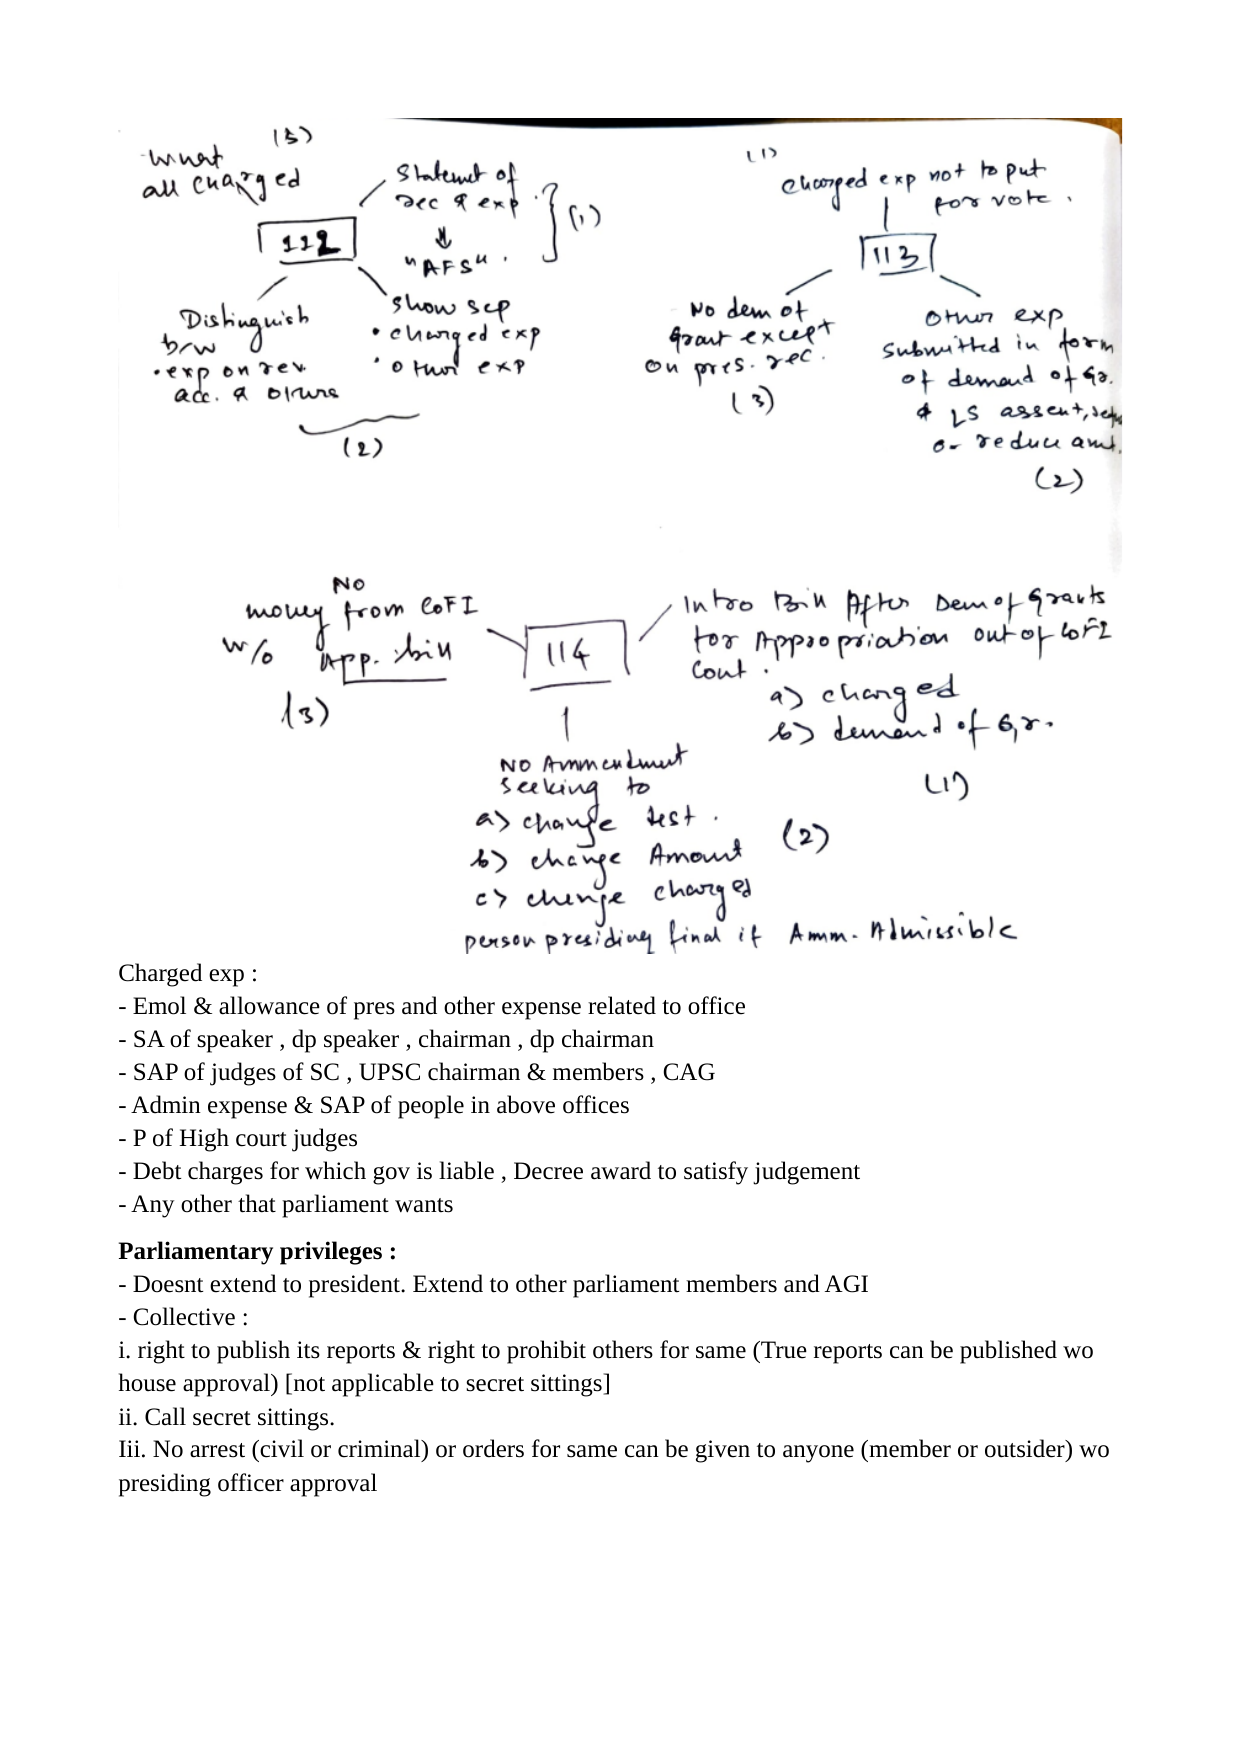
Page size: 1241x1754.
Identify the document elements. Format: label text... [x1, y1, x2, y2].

text Parliamentary privileges : - Doesnt extend to president. Extend to other parliament members and AGI - Collective : i. right to publish its reports & right to prohibit others for same (True reports can be published wo house approval) [not applicable to secret sittings] ii. Call secret sittings. Iii. No arrest (civil or criminal) or orders for same can be given to anyone (member or outsider) wo presiding officer approval [118, 1236, 1122, 1496]
text Charged exp : - Emol & allowance of pres and other expense related to office - SA of speaker , dp speaker , chairman , dp chairman - SAP of judges of SC , UPSC chairman & members , CAG - Admin expense & SAP of people in above offices - P of High court judges - Debt charges for which gov is liable , Decree award to satisfy judgement - Any other that parliament wants [118, 954, 1122, 1218]
